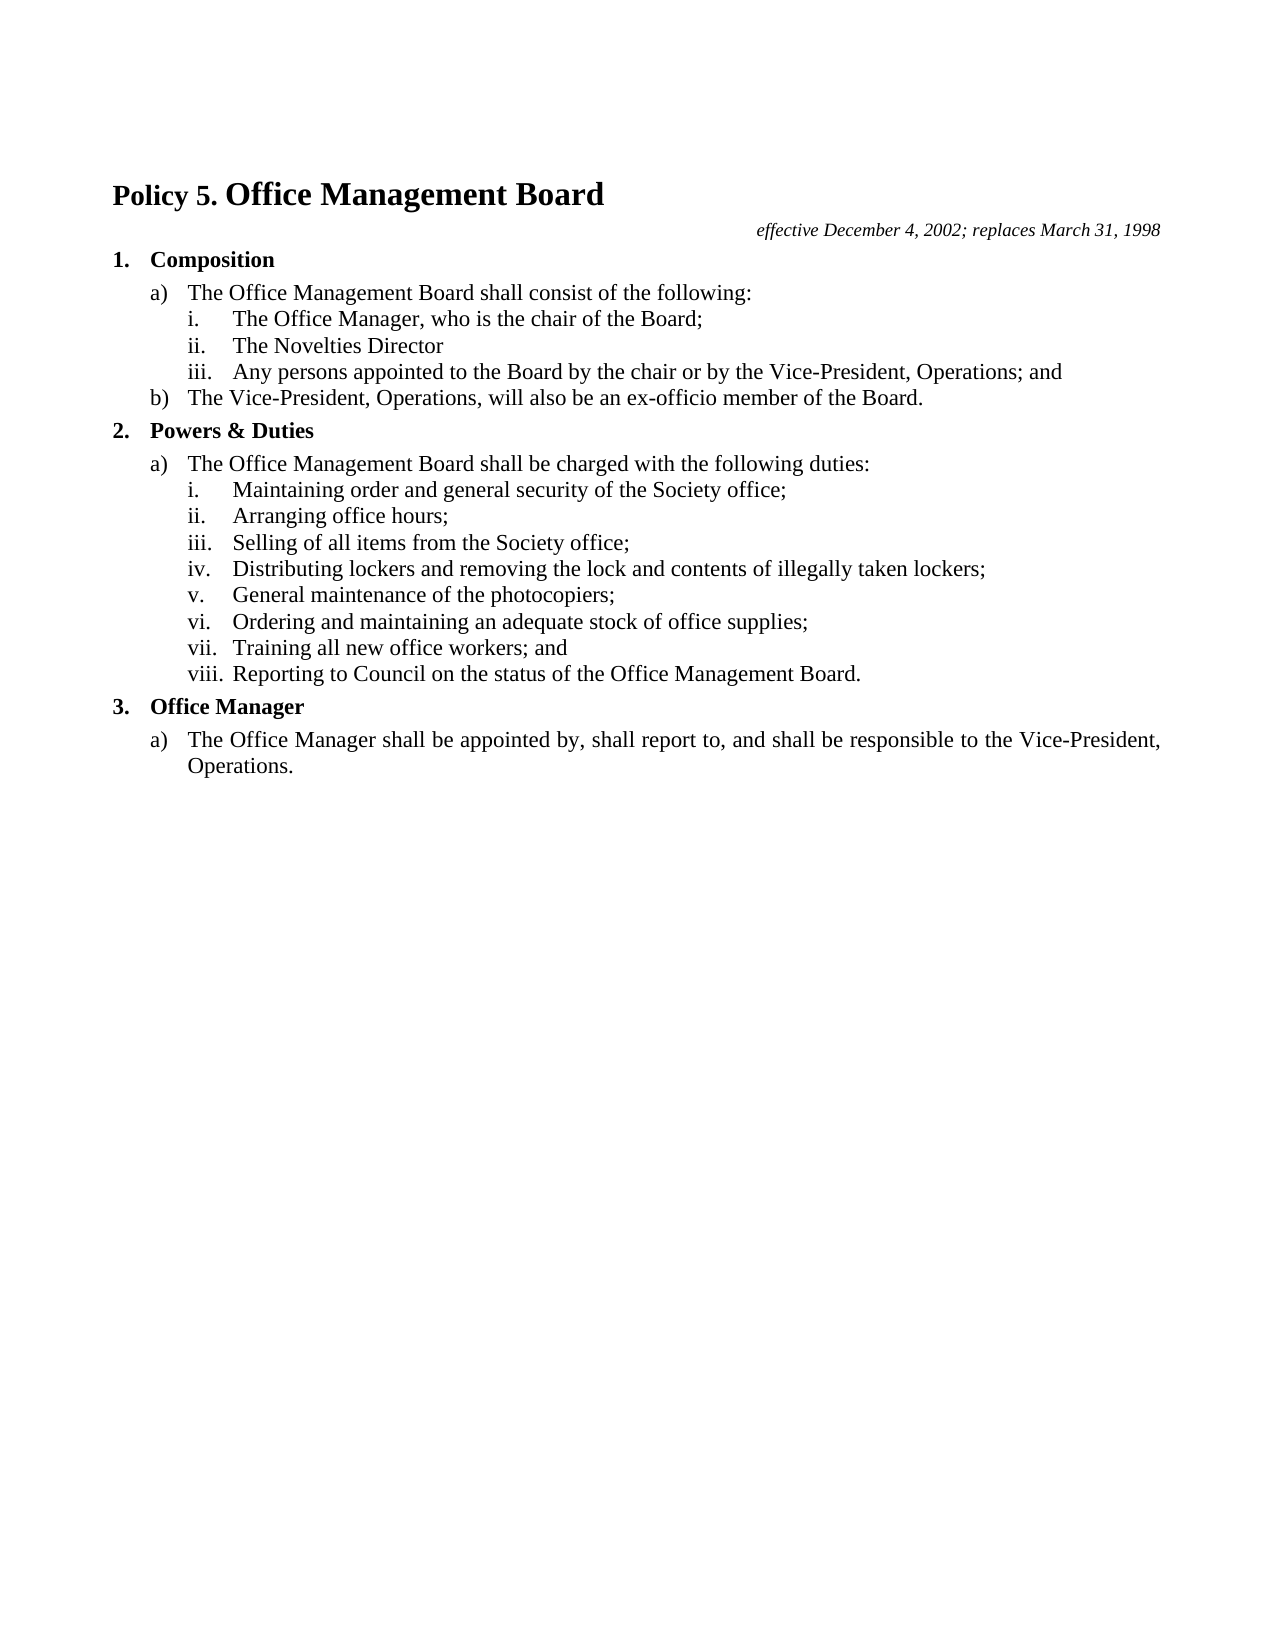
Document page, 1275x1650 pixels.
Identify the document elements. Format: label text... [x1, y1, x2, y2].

subtitle Office Management Board [112, 174, 1162, 212]
subtitle Office Manager [112, 693, 1162, 719]
subtitle Training all new office workers; and [187, 634, 1162, 661]
subtitle Distributing lockers and removing the lock and contents of illegally taken lockers; [187, 555, 1162, 581]
subtitle Powers & Duties [112, 417, 1162, 443]
subtitle Selling of all items from the Society office; [187, 529, 1162, 555]
text effective December 4, 2002; replaces March 31, 1998 [112, 219, 1162, 240]
subtitle The Office Management Board shall consist of the following: [150, 279, 1162, 305]
subtitle Maintaining order and general security of the Society office; [187, 476, 1162, 502]
subtitle The Office Manager shall be appointed by, shall report to, and shall be responsible to the Vice-President, Operations. [150, 726, 1162, 778]
subtitle Arranging office hours; [187, 502, 1162, 529]
subtitle Ordering and maintaining an adequate stock of office supplies; [187, 608, 1162, 634]
subtitle Composition [112, 246, 1162, 273]
subtitle The Vice-President, Operations, will also be an ex-officio member of the Board. [150, 384, 1162, 411]
subtitle Any persons appointed to the Board by the chair or by the Vice-President, Operations; and [187, 358, 1162, 384]
subtitle The Novelties Director [187, 332, 1162, 358]
subtitle General maintenance of the photocopiers; [187, 581, 1162, 608]
subtitle The Office Management Board shall be charged with the following duties: [150, 450, 1162, 476]
subtitle Reporting to Council on the status of the Office Management Board. [187, 661, 1162, 687]
subtitle The Office Manager, who is the chair of the Board; [187, 305, 1162, 332]
